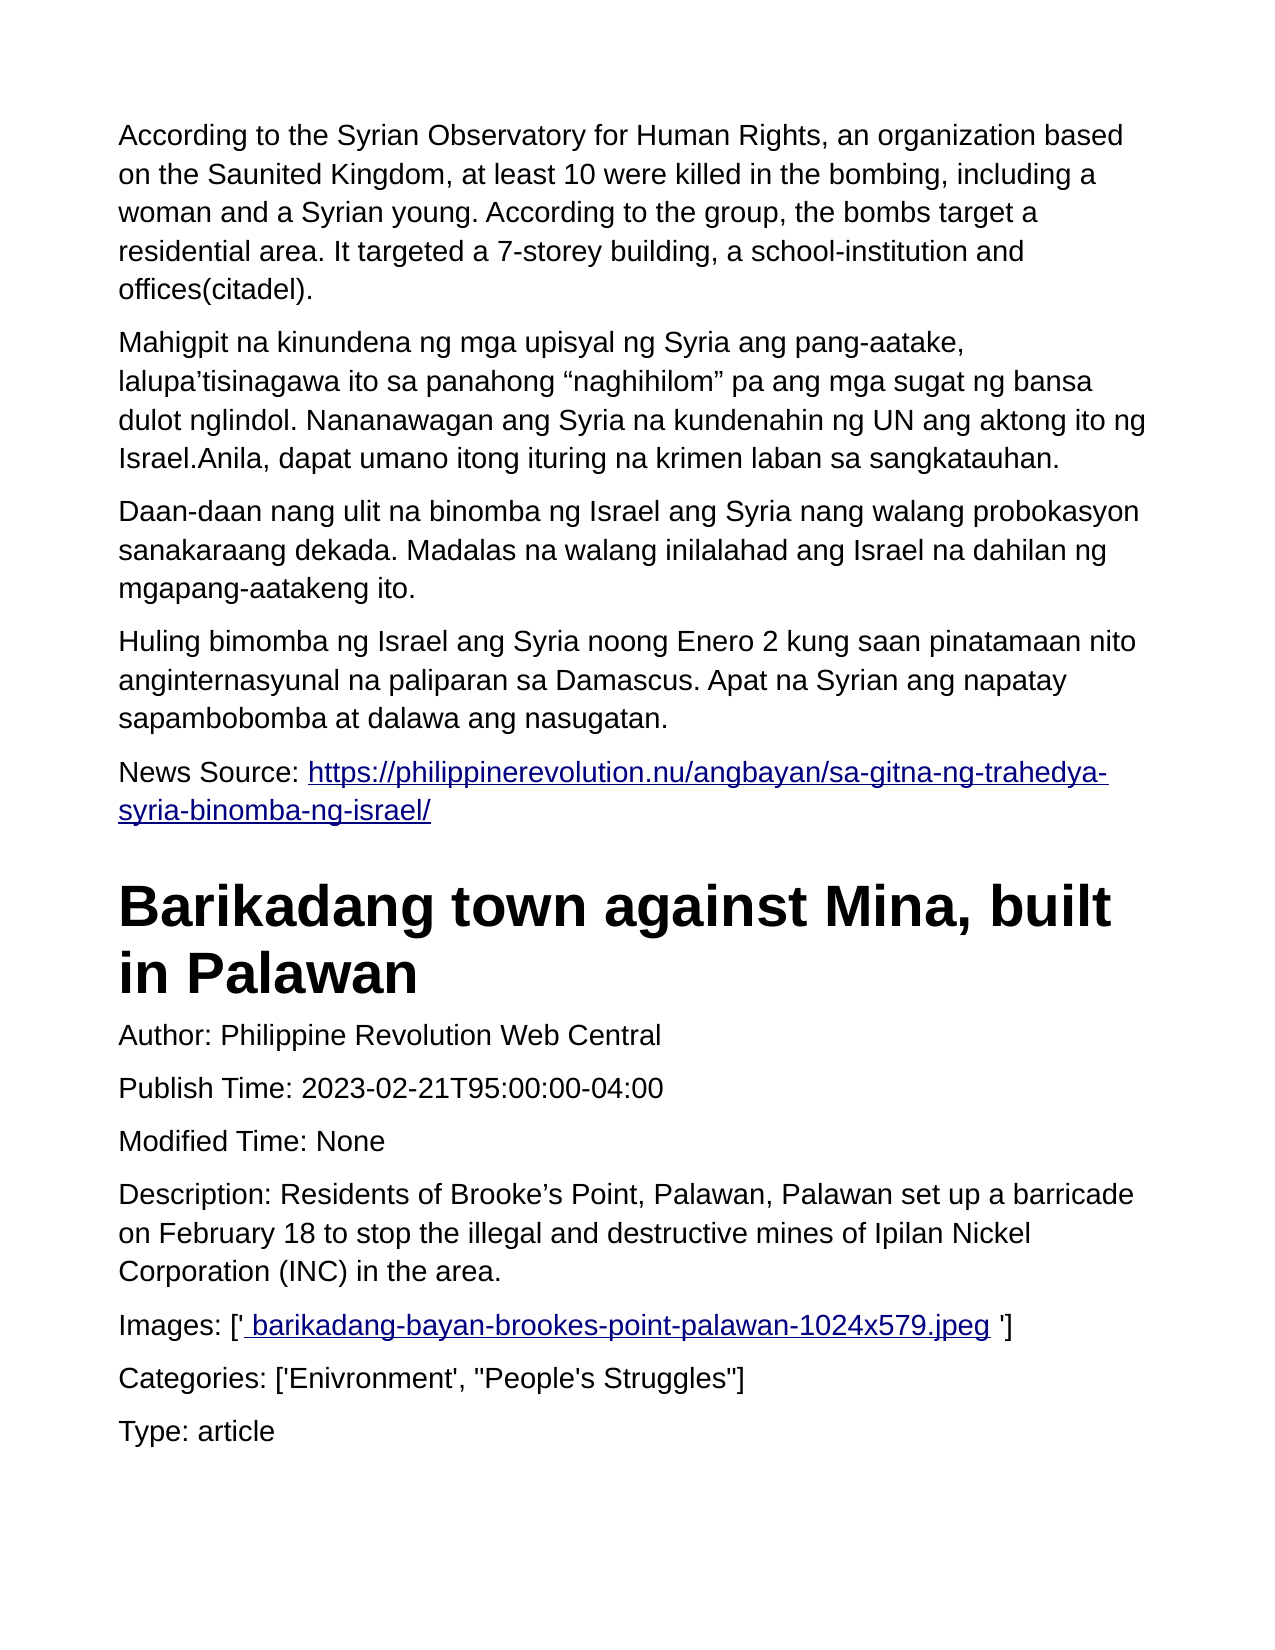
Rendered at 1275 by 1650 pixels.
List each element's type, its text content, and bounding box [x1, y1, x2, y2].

text Author: Philippine Revolution Web Central [118, 1018, 1157, 1051]
text Images: [' barikadang-bayan-brookes-point-palawan-1024x579.jpeg '] [118, 1307, 1157, 1341]
text Daan-daan nang ulit na binomba ng Israel ang Syria nang walang probokasyon sanakaraang dekada. Madalas na walang inilalahad ang Israel na dahilan ng mgapang-aatakeng ito. [118, 494, 1157, 605]
text Categories: ['Enivronment', "People's Struggles"] [118, 1361, 1157, 1394]
text Description: Residents of Brooke’s Point, Palawan, Palawan set up a barricade on February 18 to stop the illegal and destructive mines of Ipilan Nickel Corporation (INC) in the area. [118, 1177, 1157, 1288]
text Type: article [118, 1414, 1157, 1447]
text Publish Time: 2023-02-21T95:00:00-04:00 [118, 1071, 1157, 1104]
text Huling bimomba ng Israel ang Syria noong Enero 2 kung saan pinatamaan nito anginternasyunal na paliparan sa Damascus. Apat na Syrian ang napatay sapambobomba at dalawa ang nasugatan. [118, 624, 1157, 735]
text Mahigpit na kinundena ng mga upisyal ng Syria ang pang-aatake, lalupa’tisinagawa ito sa panahong “naghihilom” pa ang mga sugat ng bansa dulot nglindol. Nananawagan ang Syria na kundenahin ng UN ang aktong ito ng Israel.Anila, dapat umano itong ituring na krimen laban sa sangkatauhan. [118, 325, 1157, 474]
text According to the Syrian Observatory for Human Rights, an organization based on the Saunited Kingdom, at least 10 were killed in the bombing, including a woman and a Syrian young. According to the group, the bombs target a residential area. It targeted a 7-storey building, a school-institution and offices(citadel). [118, 118, 1157, 306]
text Modified Time: None [118, 1124, 1157, 1158]
subtitle Barikadang town against Mina, built in Palawan [118, 871, 1157, 1005]
text News Source: https://philippinerevolution.nu/angbayan/sa-gitna-ng-trahedya-syria-binomba-ng-israel/ [118, 754, 1157, 827]
